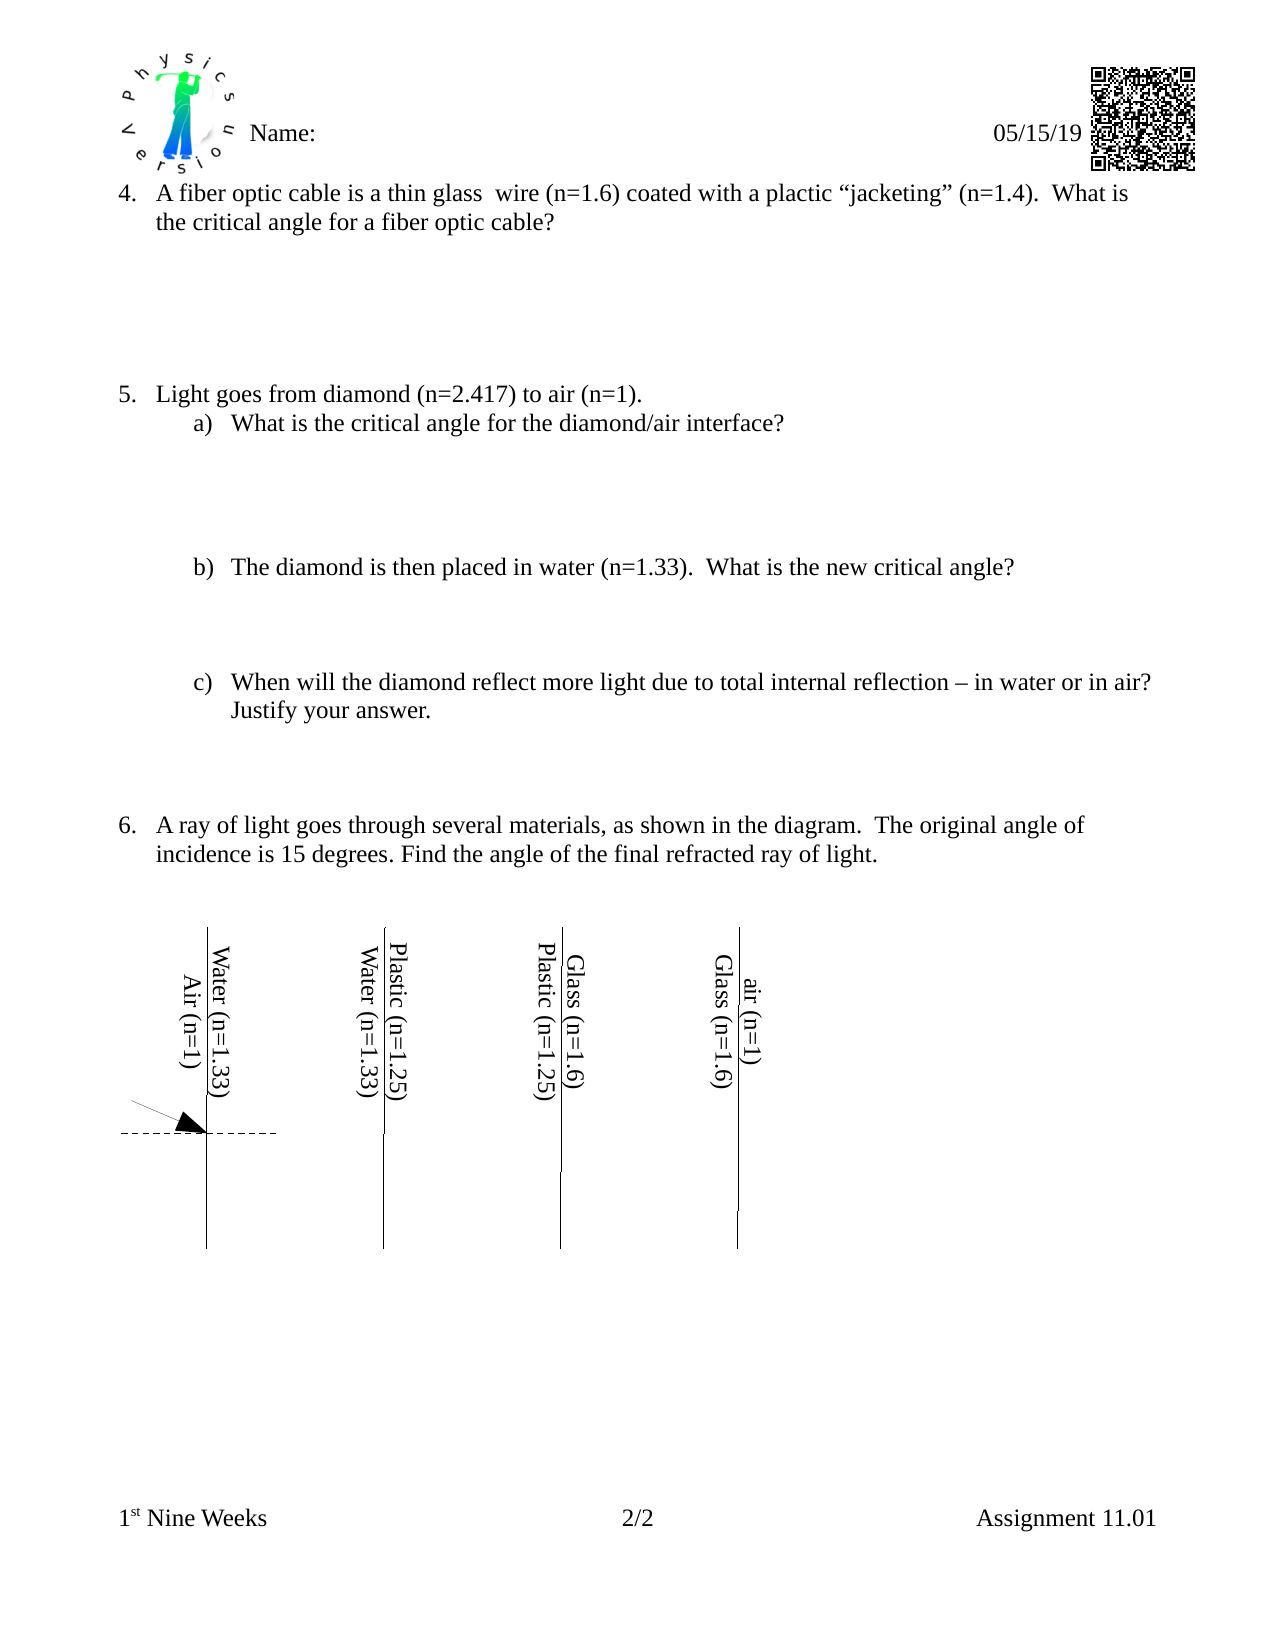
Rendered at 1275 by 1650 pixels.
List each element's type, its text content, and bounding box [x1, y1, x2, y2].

picture [121, 53, 235, 174]
list A ray of light goes through several materials, as shown in the diagram. The original angle of incidence is 15 degrees. Find the angle of the final refracted ray of light. [118, 811, 1157, 868]
list The diamond is then placed in water (n=1.33). What is the new critical angle? [193, 552, 1157, 581]
list When will the diamond reflect more light due to total internal reflection – in water or in air? Justify your answer. [193, 667, 1157, 724]
list Light goes from diamond (n=2.417) to air (n=1). [118, 379, 1157, 408]
list What is the critical angle for the diamond/air interface? [193, 408, 1157, 437]
list A fiber optic cable is a thin glass wire (n=1.6) coated with a plactic “jacketing” (n=1.4). What is the critical angle for a fiber optic cable? [118, 176, 1157, 236]
picture [1082, 58, 1203, 179]
